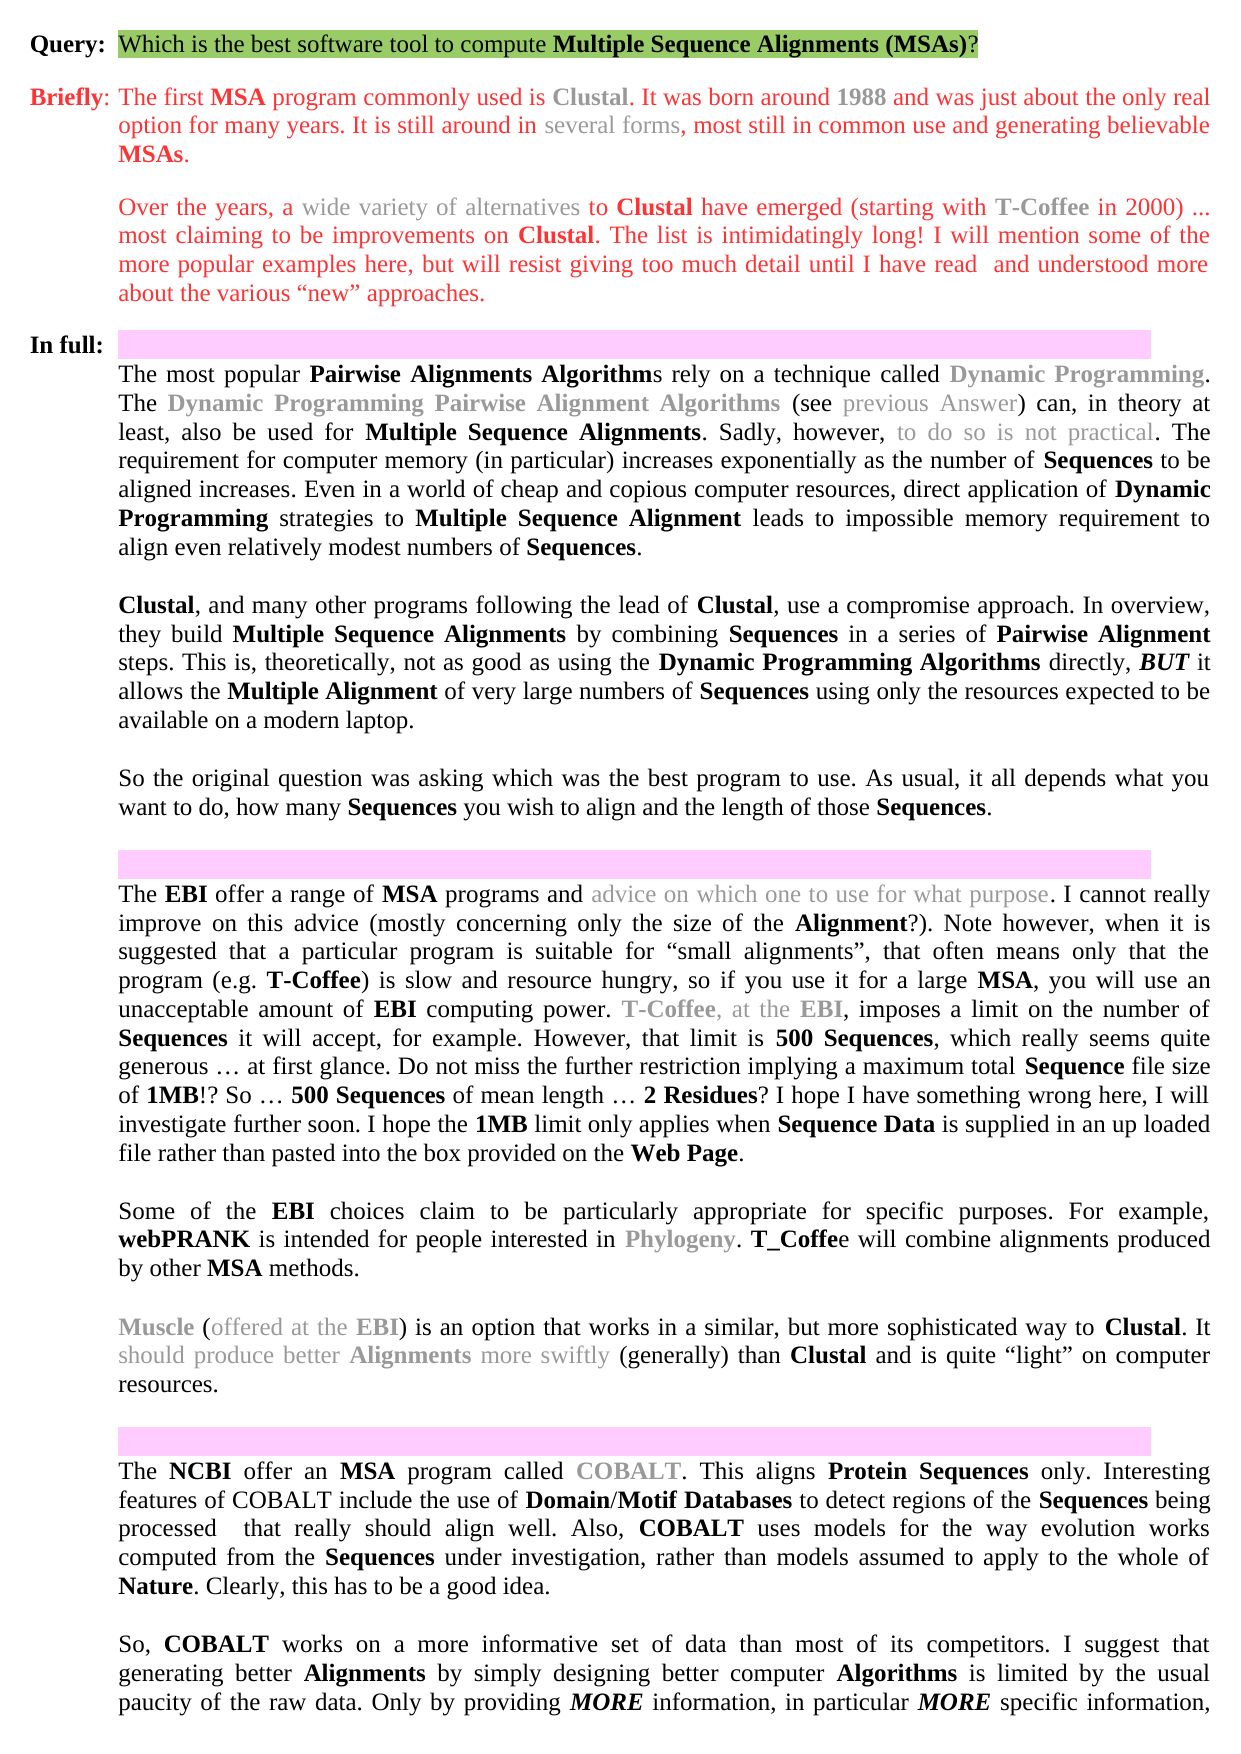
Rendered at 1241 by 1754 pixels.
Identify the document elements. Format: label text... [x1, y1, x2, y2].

list Clustal, and many other programs following the lead of Clustal, use a compromise approach. In overview, they build Multiple Sequence Alignments by combining Sequences in a series of Pairwise Alignment steps. This is, theoretically, not as good as using the Dynamic Programming Algorithms directly, BUT it allows the Multiple Alignment of very large numbers of Sequences using only the resources expected to be available on a modern laptop. [29, 590, 1211, 734]
list Over the years, a wide variety of alternatives to Clustal have emerged (starting with T-Coffee in 2000) ... most claiming to be improvements on Clustal. The list is intimidatingly long! I will mention some of the more popular examples here, but will resist giving too much detail until I have read and understood more about the various “new” approaches. [29, 192, 1211, 307]
list The NCBI offer an MSA program called COBALT. This aligns Protein Sequences only. Interesting features of COBALT include the use of Domain/Motif Databases to detect regions of the Sequences being processed that really should align well. Also, COBALT uses models for the way evolution works computed from the Sequences under investigation, rather than models assumed to apply to the whole of Nature. Clearly, this has to be a good idea. [29, 1456, 1211, 1600]
list Muscle (offered at the EBI) is an option that works in a similar, but more sophisticated way to Clustal. It should produce better Alignments more swiftly (generally) than Clustal and is quite “light” on computer resources. [29, 1312, 1211, 1398]
list In full: [29, 330, 1211, 359]
list The most popular Pairwise Alignments Algorithms rely on a technique called Dynamic Programming. The Dynamic Programming Pairwise Alignment Algorithms (see previous Answer) can, in theory at least, also be used for Multiple Sequence Alignments. Sadly, however, to do so is not practical. The requirement for computer memory (in particular) increases exponentially as the number of Sequences to be aligned increases. Even in a world of cheap and copious computer resources, direct application of Dynamic Programming strategies to Multiple Sequence Alignment leads to impossible memory requirement to align even relatively modest numbers of Sequences. [29, 359, 1211, 560]
list Some of the EBI choices claim to be particularly appropriate for specific purposes. For example, webPRANK is intended for people interested in Phylogeny. T_Coffee will combine alignments produced by other MSA methods. [29, 1196, 1211, 1282]
list Briefly: The first MSA program commonly used is Clustal. It was born around 1988 and was just about the only real option for many years. It is still around in several forms, most still in common use and generating believable MSAs. [29, 82, 1211, 168]
list So the original question was asking which was the best program to use. As usual, it all depends what you want to do, how many Sequences you wish to align and the length of those Sequences. [29, 763, 1211, 821]
list So, COBALT works on a more informative set of data than most of its competitors. I suggest that generating better Alignments by simply designing better computer Algorithms is limited by the usual paucity of the raw data. Only by providing MORE information, in particular MORE specific information, [29, 1629, 1211, 1716]
list Query: Which is the best software tool to compute Multiple Sequence Alignments (MSAs)? [29, 29, 1211, 58]
list The EBI offer a range of MSA programs and advice on which one to use for what purpose. I cannot really improve on this advice (mostly concerning only the size of the Alignment?). Note however, when it is suggested that a particular program is suitable for “small alignments”, that often means only that the program (e.g. T-Coffee) is slow and resource hungry, so if you use it for a large MSA, you will use an unacceptable amount of EBI computing power. T-Coffee, at the EBI, imposes a limit on the number of Sequences it will accept, for example. However, that limit is 500 Sequences, which really seems quite generous … at first glance. Do not miss the further restriction implying a maximum total Sequence file size of 1MB!? So … 500 Sequences of mean length … 2 Residues? I hope I have something wrong here, I will investigate further soon. I hope the 1MB limit only applies when Sequence Data is supplied in an up loaded file rather than pasted into the box provided on the Web Page. [29, 879, 1211, 1166]
